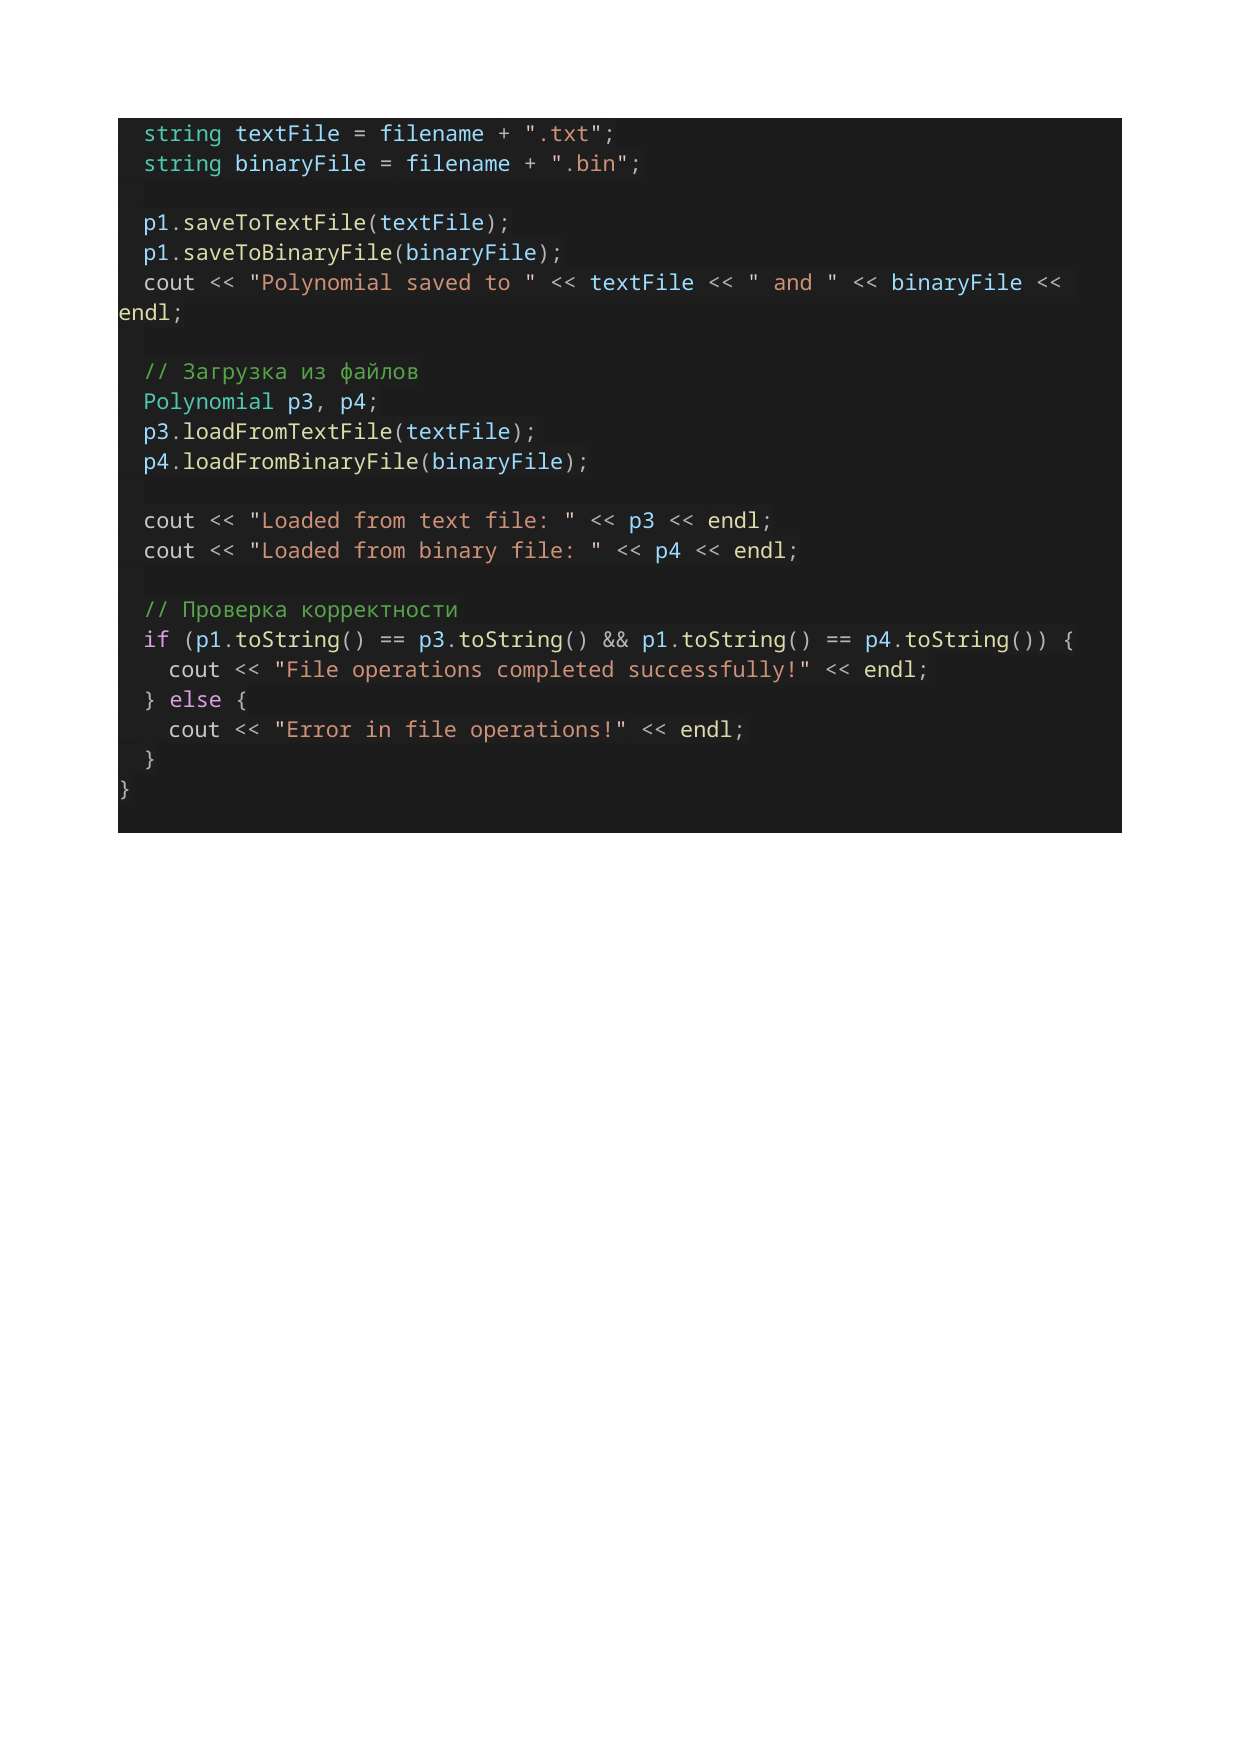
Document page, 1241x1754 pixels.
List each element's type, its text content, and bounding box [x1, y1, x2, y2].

table_header string textFile = filename + ".txt"; string binaryFile = filename + ".bin"; p1.saveToTextFile(textFile); p1.saveToBinaryFile(binaryFile); cout << "Polynomial saved to " << textFile << " and " << binaryFile << endl; // Загрузка из файлов Polynomial p3, p4; p3.loadFromTextFile(textFile); p4.loadFromBinaryFile(binaryFile); cout << "Loaded from text file: " << p3 << endl; cout << "Loaded from binary file: " << p4 << endl; // Проверка корректности if (p1.toString() == p3.toString() && p1.toString() == p4.toString()) { cout << "File operations completed successfully!" << endl; } else { cout << "Error in file operations!" << endl; } } [118, 118, 1122, 833]
